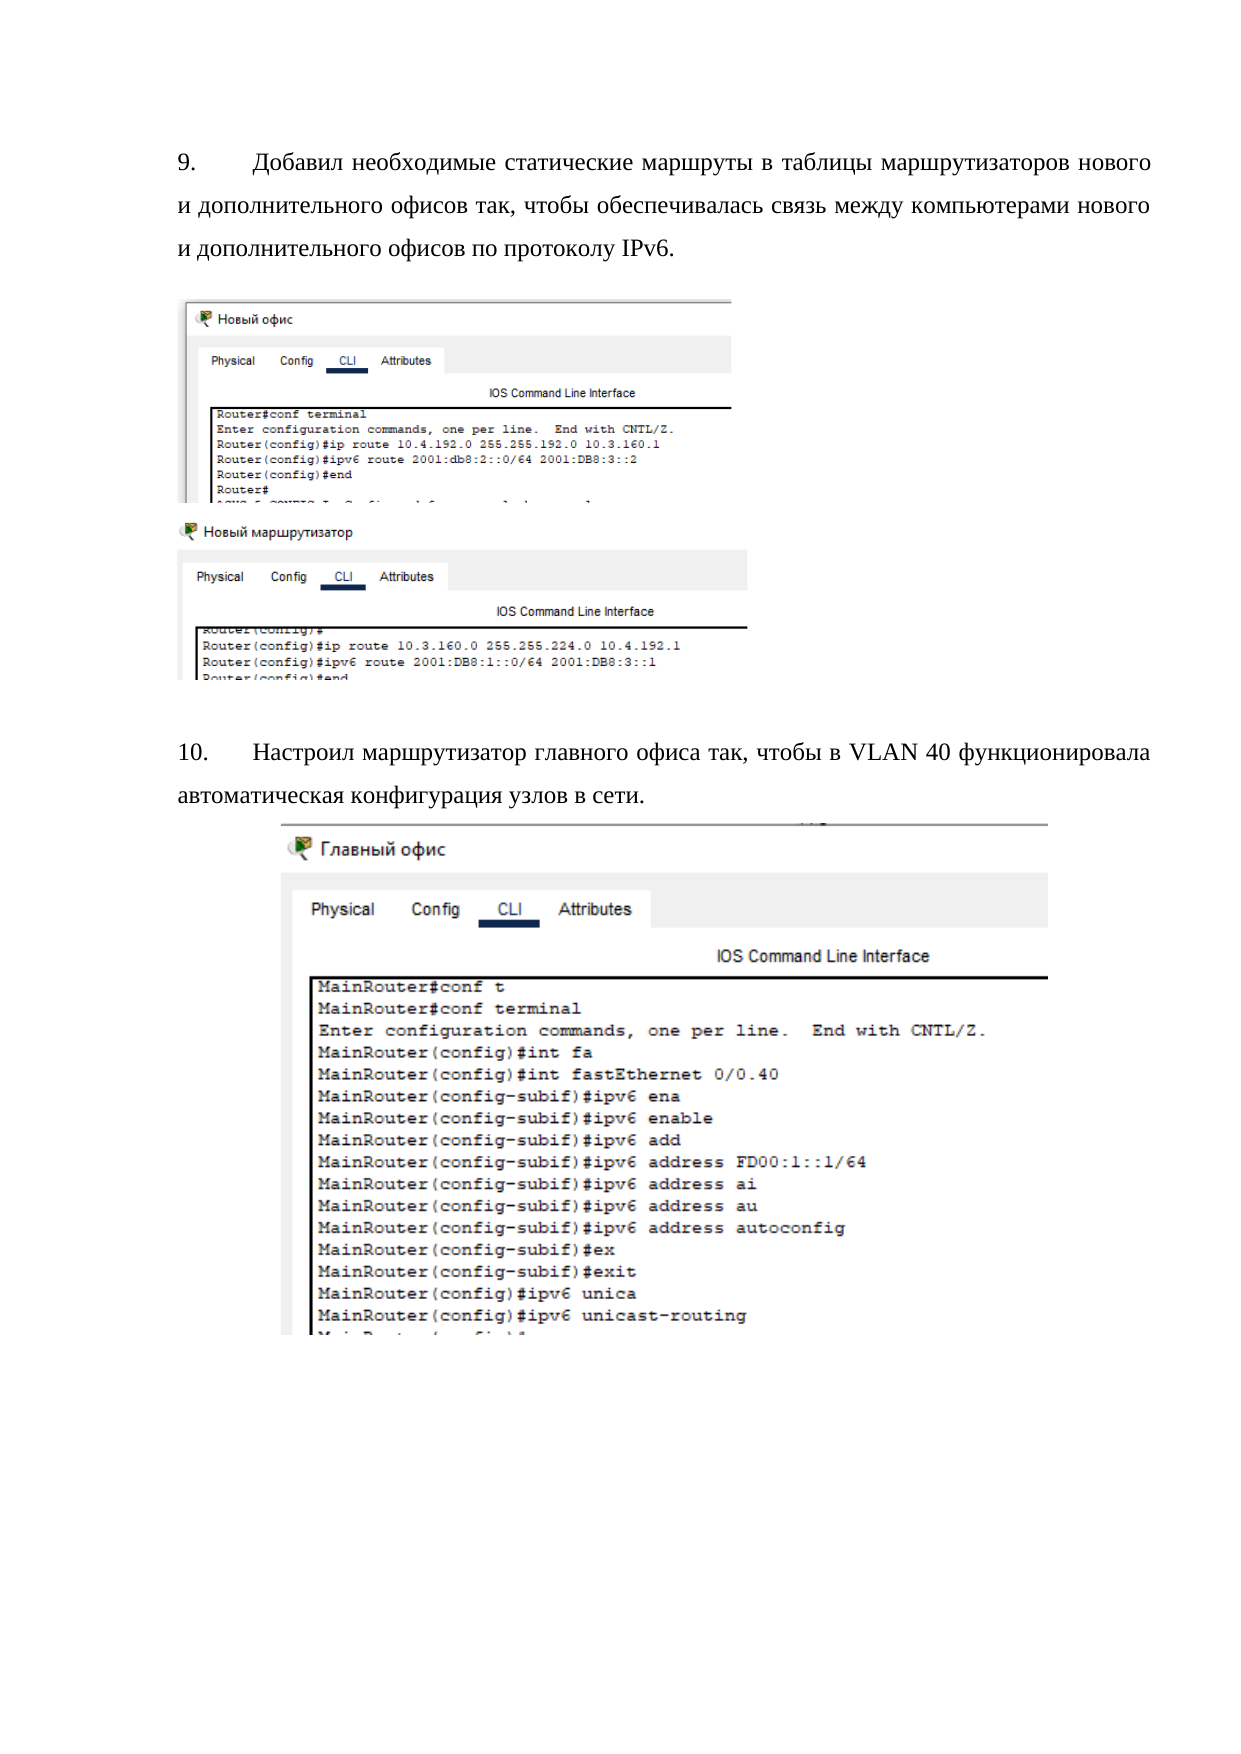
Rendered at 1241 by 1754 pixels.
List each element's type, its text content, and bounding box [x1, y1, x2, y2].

list Добавил необходимые статические маршруты в таблицы маршрутизаторов нового и дополнительного офисов так, чтобы обеспечивалась связь между компьютерами нового и дополнительного офисов по протоколу IPv6. [177, 147, 1152, 262]
list Настроил маршрутизатор главного офиса так, чтобы в VLAN 40 функционировала автоматическая конфигурация узлов в сети. [177, 737, 1152, 809]
